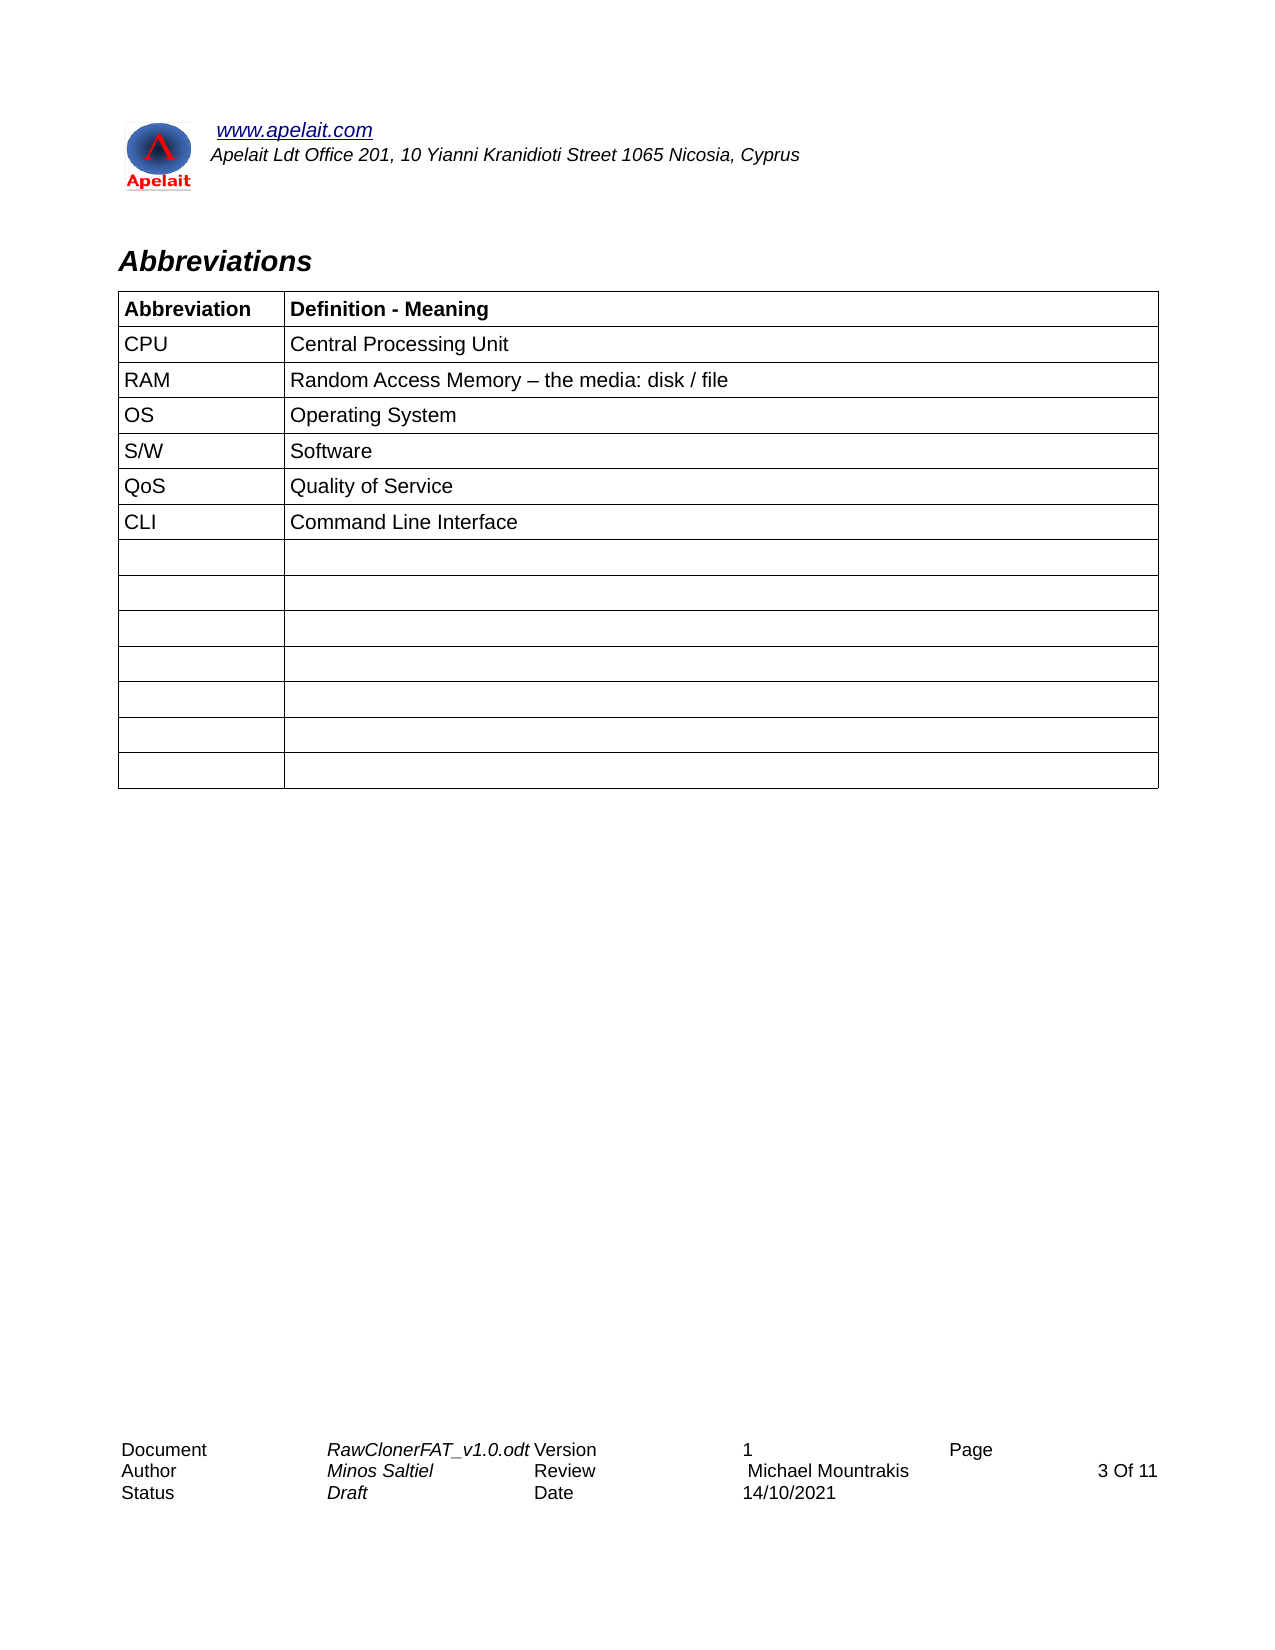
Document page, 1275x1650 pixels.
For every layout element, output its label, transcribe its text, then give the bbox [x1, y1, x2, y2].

table_cell [285, 753, 1158, 788]
table_cell [119, 753, 284, 788]
table_header Abbreviation [119, 292, 284, 326]
table_cell [119, 611, 284, 646]
table_cell Software [285, 434, 1158, 468]
table_cell [119, 540, 284, 575]
table_cell Central Processing Unit [285, 327, 1158, 362]
table_cell [285, 540, 1158, 575]
table_cell [285, 682, 1158, 717]
table_cell [119, 576, 284, 610]
subtitle Abbreviations [118, 244, 1157, 278]
table_cell [285, 647, 1158, 681]
table_cell Quality of Service [285, 469, 1158, 504]
table_header Definition - Meaning [285, 292, 1158, 326]
table_cell RAM [119, 363, 284, 397]
table_cell CPU [119, 327, 284, 362]
table_cell [285, 611, 1158, 646]
table_cell Operating System [285, 398, 1158, 433]
table_cell [119, 647, 284, 681]
table_cell CLI [119, 505, 284, 539]
table_cell Command Line Interface [285, 505, 1158, 539]
table_cell S/W [119, 434, 284, 468]
table_cell QoS [119, 469, 284, 504]
table_cell [285, 576, 1158, 610]
table_cell [119, 682, 284, 717]
table_cell OS [119, 398, 284, 433]
picture [124, 122, 191, 191]
table_cell Random Access Memory – the media: disk / file [285, 363, 1158, 397]
table_cell [285, 718, 1158, 752]
table_cell [119, 718, 284, 752]
